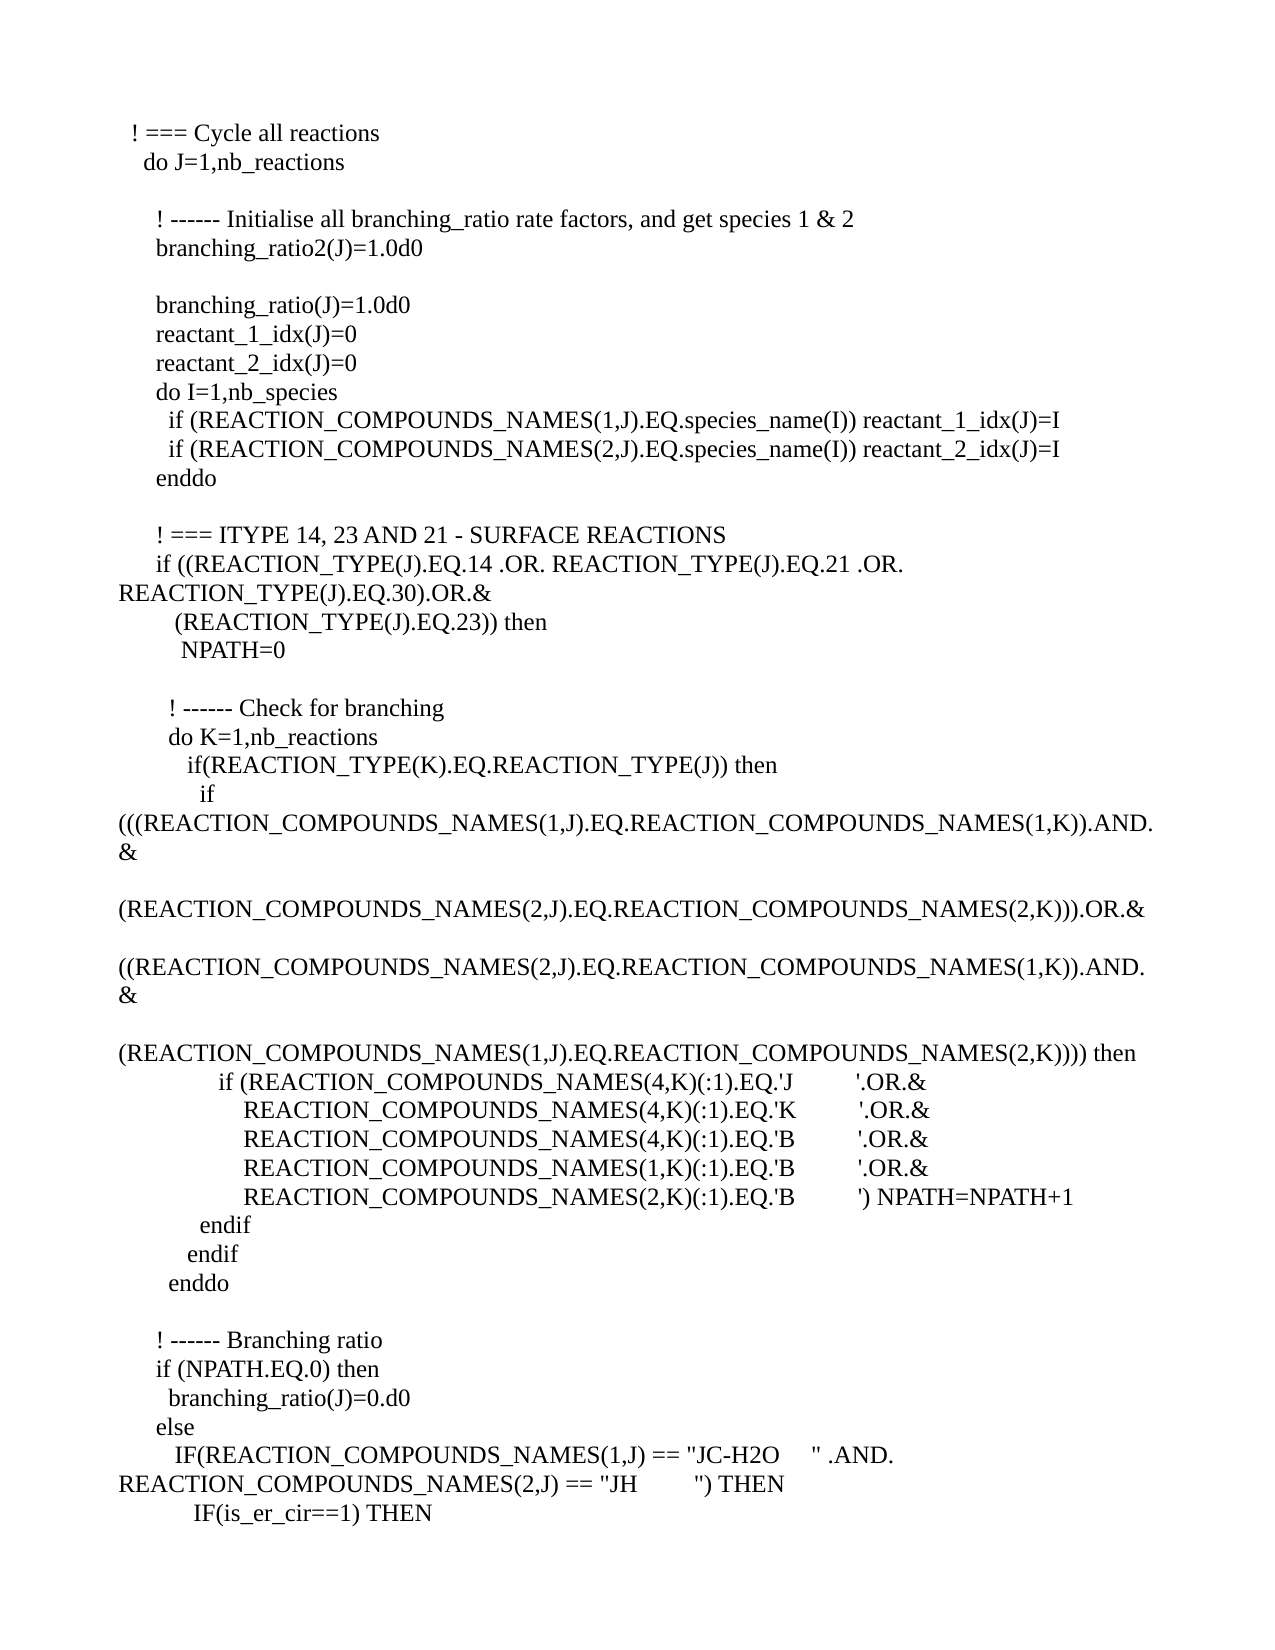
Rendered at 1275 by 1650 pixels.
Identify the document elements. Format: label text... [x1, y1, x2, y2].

text IF(is_er_cir==1) THEN [118, 1498, 1157, 1527]
text if (REACTION_COMPOUNDS_NAMES(2,J).EQ.species_name(I)) reactant_2_idx(J)=I [118, 434, 1157, 463]
text do J=1,nb_reactions [118, 147, 1157, 176]
text branching_ratio(J)=1.0d0 [118, 291, 1157, 319]
text else [118, 1412, 1157, 1441]
text ((REACTION_COMPOUNDS_NAMES(2,J).EQ.REACTION_COMPOUNDS_NAMES(1,K)).AND.& [118, 923, 1157, 1009]
text branching_ratio(J)=0.d0 [118, 1383, 1157, 1412]
text enddo [118, 1268, 1157, 1297]
text REACTION_COMPOUNDS_NAMES(4,K)(:1).EQ.'B '.OR.& [118, 1124, 1157, 1153]
text IF(REACTION_COMPOUNDS_NAMES(1,J) == "JC-H2O " .AND. REACTION_COMPOUNDS_NAMES(2,J) == "JH ") THEN [118, 1441, 1157, 1498]
text REACTION_COMPOUNDS_NAMES(4,K)(:1).EQ.'K '.OR.& [118, 1096, 1157, 1124]
text endif [118, 1239, 1157, 1268]
text branching_ratio2(J)=1.0d0 [118, 233, 1157, 262]
text do I=1,nb_species [118, 377, 1157, 406]
text ! === ITYPE 14, 23 AND 21 - SURFACE REACTIONS [118, 521, 1157, 549]
text enddo [118, 463, 1157, 492]
text (REACTION_COMPOUNDS_NAMES(1,J).EQ.REACTION_COMPOUNDS_NAMES(2,K)))) then [118, 1009, 1157, 1067]
text ! ------ Check for branching [118, 693, 1157, 722]
text if(REACTION_TYPE(K).EQ.REACTION_TYPE(J)) then [118, 751, 1157, 779]
text ! ------ Initialise all branching_ratio rate factors, and get species 1 & 2 [118, 204, 1157, 233]
text do K=1,nb_reactions [118, 722, 1157, 751]
text endif [118, 1211, 1157, 1239]
text reactant_1_idx(J)=0 [118, 319, 1157, 348]
text (REACTION_COMPOUNDS_NAMES(2,J).EQ.REACTION_COMPOUNDS_NAMES(2,K))).OR.& [118, 866, 1157, 923]
text if (NPATH.EQ.0) then [118, 1354, 1157, 1383]
text REACTION_COMPOUNDS_NAMES(2,K)(:1).EQ.'B ') NPATH=NPATH+1 [118, 1182, 1157, 1211]
text REACTION_COMPOUNDS_NAMES(1,K)(:1).EQ.'B '.OR.& [118, 1153, 1157, 1182]
text if ((REACTION_TYPE(J).EQ.14 .OR. REACTION_TYPE(J).EQ.21 .OR. REACTION_TYPE(J).EQ.30).OR.& [118, 549, 1157, 607]
text NPATH=0 [118, 636, 1157, 664]
text ! === Cycle all reactions [118, 118, 1157, 147]
text ! ------ Branching ratio [118, 1326, 1157, 1354]
text if (REACTION_COMPOUNDS_NAMES(4,K)(:1).EQ.'J '.OR.& [118, 1067, 1157, 1096]
text if (REACTION_COMPOUNDS_NAMES(1,J).EQ.species_name(I)) reactant_1_idx(J)=I [118, 406, 1157, 434]
text (REACTION_TYPE(J).EQ.23)) then [118, 607, 1157, 636]
text if (((REACTION_COMPOUNDS_NAMES(1,J).EQ.REACTION_COMPOUNDS_NAMES(1,K)).AND.& [118, 779, 1157, 866]
text reactant_2_idx(J)=0 [118, 348, 1157, 377]
